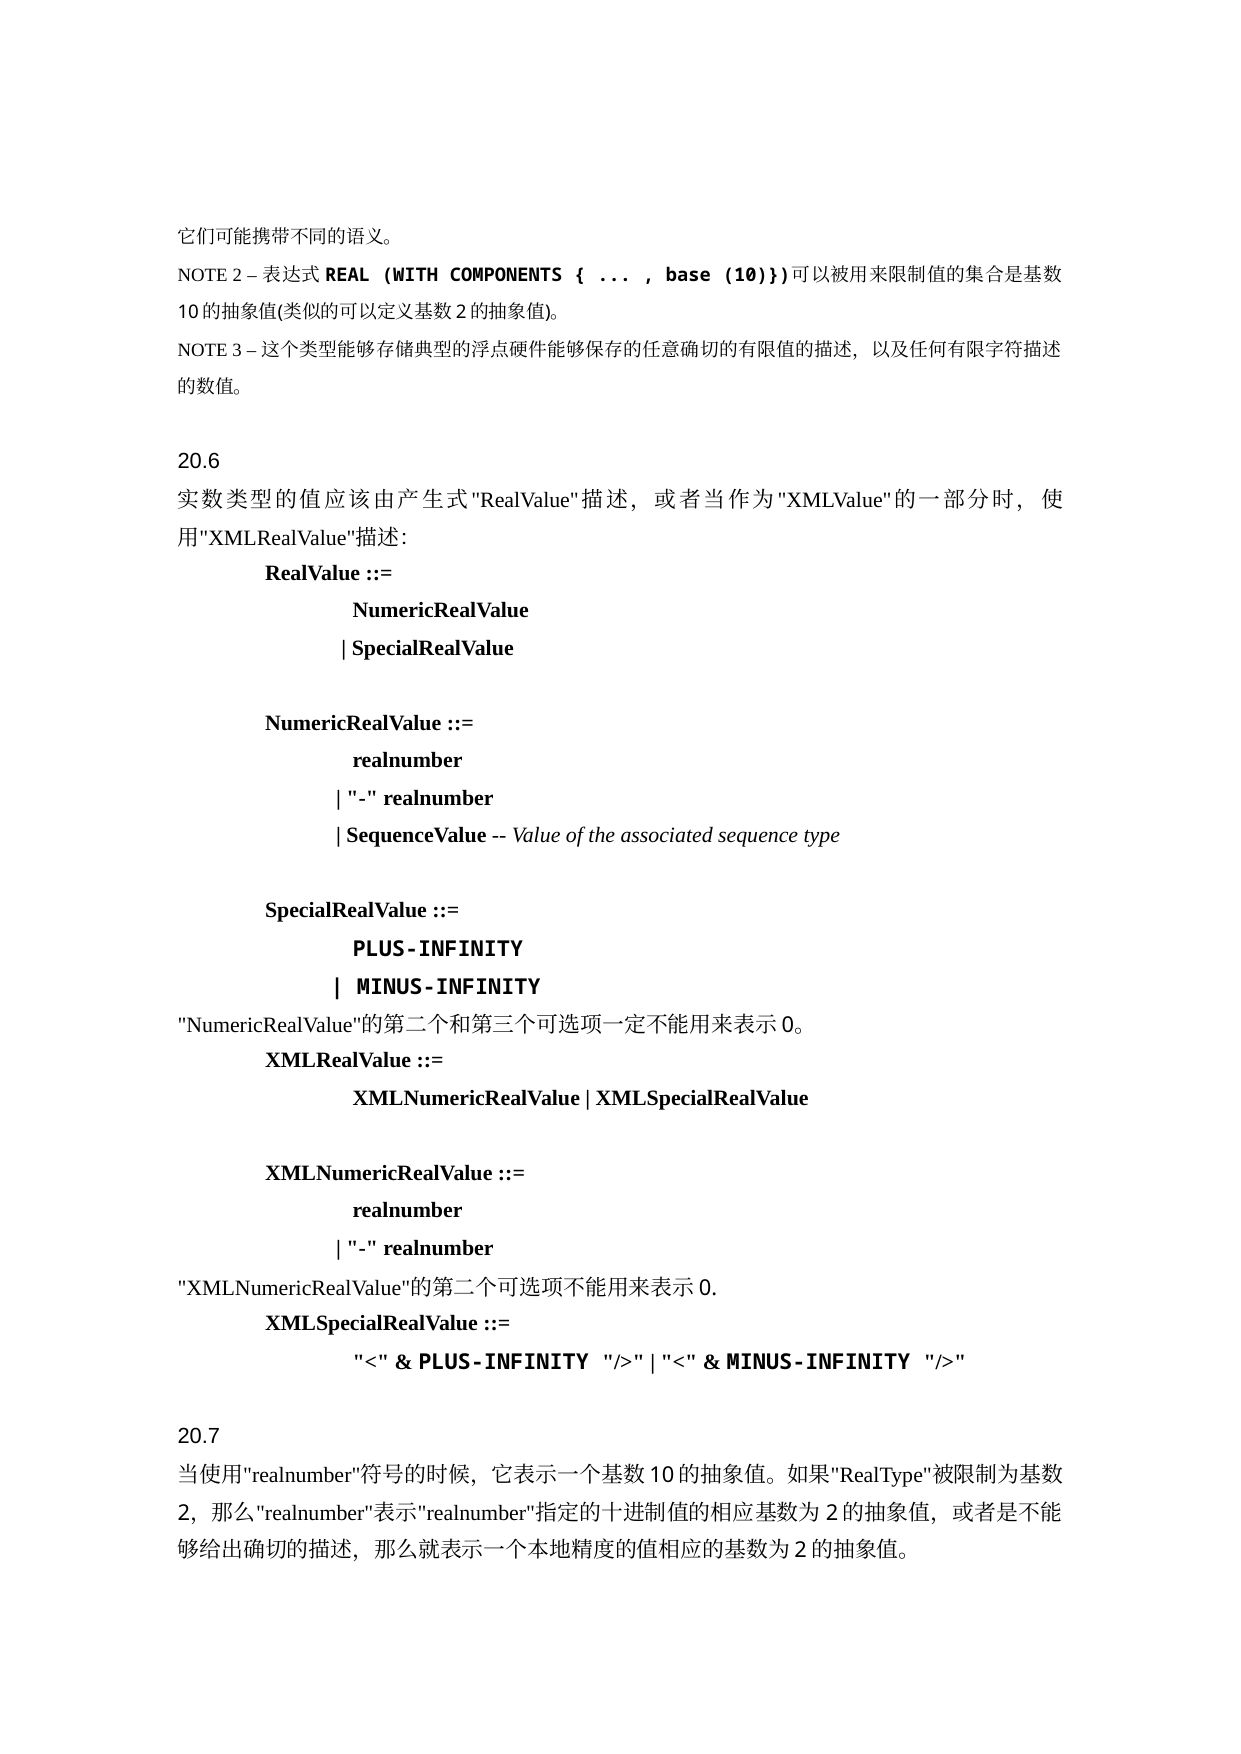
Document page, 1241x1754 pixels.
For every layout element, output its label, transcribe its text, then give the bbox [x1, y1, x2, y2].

text 当使用"realnumber"符号的时候，它表示一个基数10的抽象值。如果"RealType"被限制为基数2，那么"realnumber"表示"realnumber"指定的十进制值的相应基数为2的抽象值，或者是不能够给出确切的描述，那么就表示一个本地精度的值相应的基数为2的抽象值。 [177, 1454, 1063, 1567]
text 它们可能携带不同的语义。 [177, 217, 1063, 254]
text realnumber [177, 1192, 1063, 1229]
text NumericRealValue [177, 592, 1063, 629]
subtitle 20.6 [177, 442, 1063, 479]
text "NumericRealValue"的第二个和第三个可选项一定不能用来表示0。 [177, 1004, 1063, 1042]
text NOTE 3 – 这个类型能够存储典型的浮点硬件能够保存的任意确切的有限值的描述，以及任何有限字符描述的数值。 [177, 329, 1063, 404]
text "XMLNumericRealValue"的第二个可选项不能用来表示0. [177, 1267, 1063, 1304]
text realnumber [177, 742, 1063, 779]
subtitle 20.7 [177, 1417, 1063, 1454]
text | SpecialRealValue [177, 629, 1063, 667]
text SpecialRealValue ::= [177, 892, 1063, 929]
text | "-" realnumber [177, 1229, 1063, 1267]
text | MINUS-INFINITY [177, 967, 1063, 1004]
text PLUS-INFINITY [177, 929, 1063, 967]
text XMLRealValue ::= [177, 1042, 1063, 1079]
text | "-" realnumber [177, 779, 1063, 817]
text XMLSpecialRealValue ::= [177, 1304, 1063, 1342]
text NumericRealValue ::= [177, 704, 1063, 742]
text "<" & PLUS-INFINITY "/>" | "<" & MINUS-INFINITY "/>" [177, 1342, 1063, 1379]
text 实数类型的值应该由产生式"RealValue"描述，或者当作为"XMLValue"的一部分时，使用"XMLRealValue"描述： [177, 479, 1063, 554]
text RealValue ::= [177, 554, 1063, 592]
text XMLNumericRealValue | XMLSpecialRealValue [177, 1079, 1063, 1117]
text XMLNumericRealValue ::= [177, 1154, 1063, 1192]
text NOTE 2 – 表达式REAL (WITH COMPONENTS { ... , base (10)})可以被用来限制值的集合是基数10的抽象值(类似的可以定义基数2的抽象值)。 [177, 254, 1063, 329]
text | SequenceValue -- Value of the associated sequence type [177, 817, 1063, 854]
